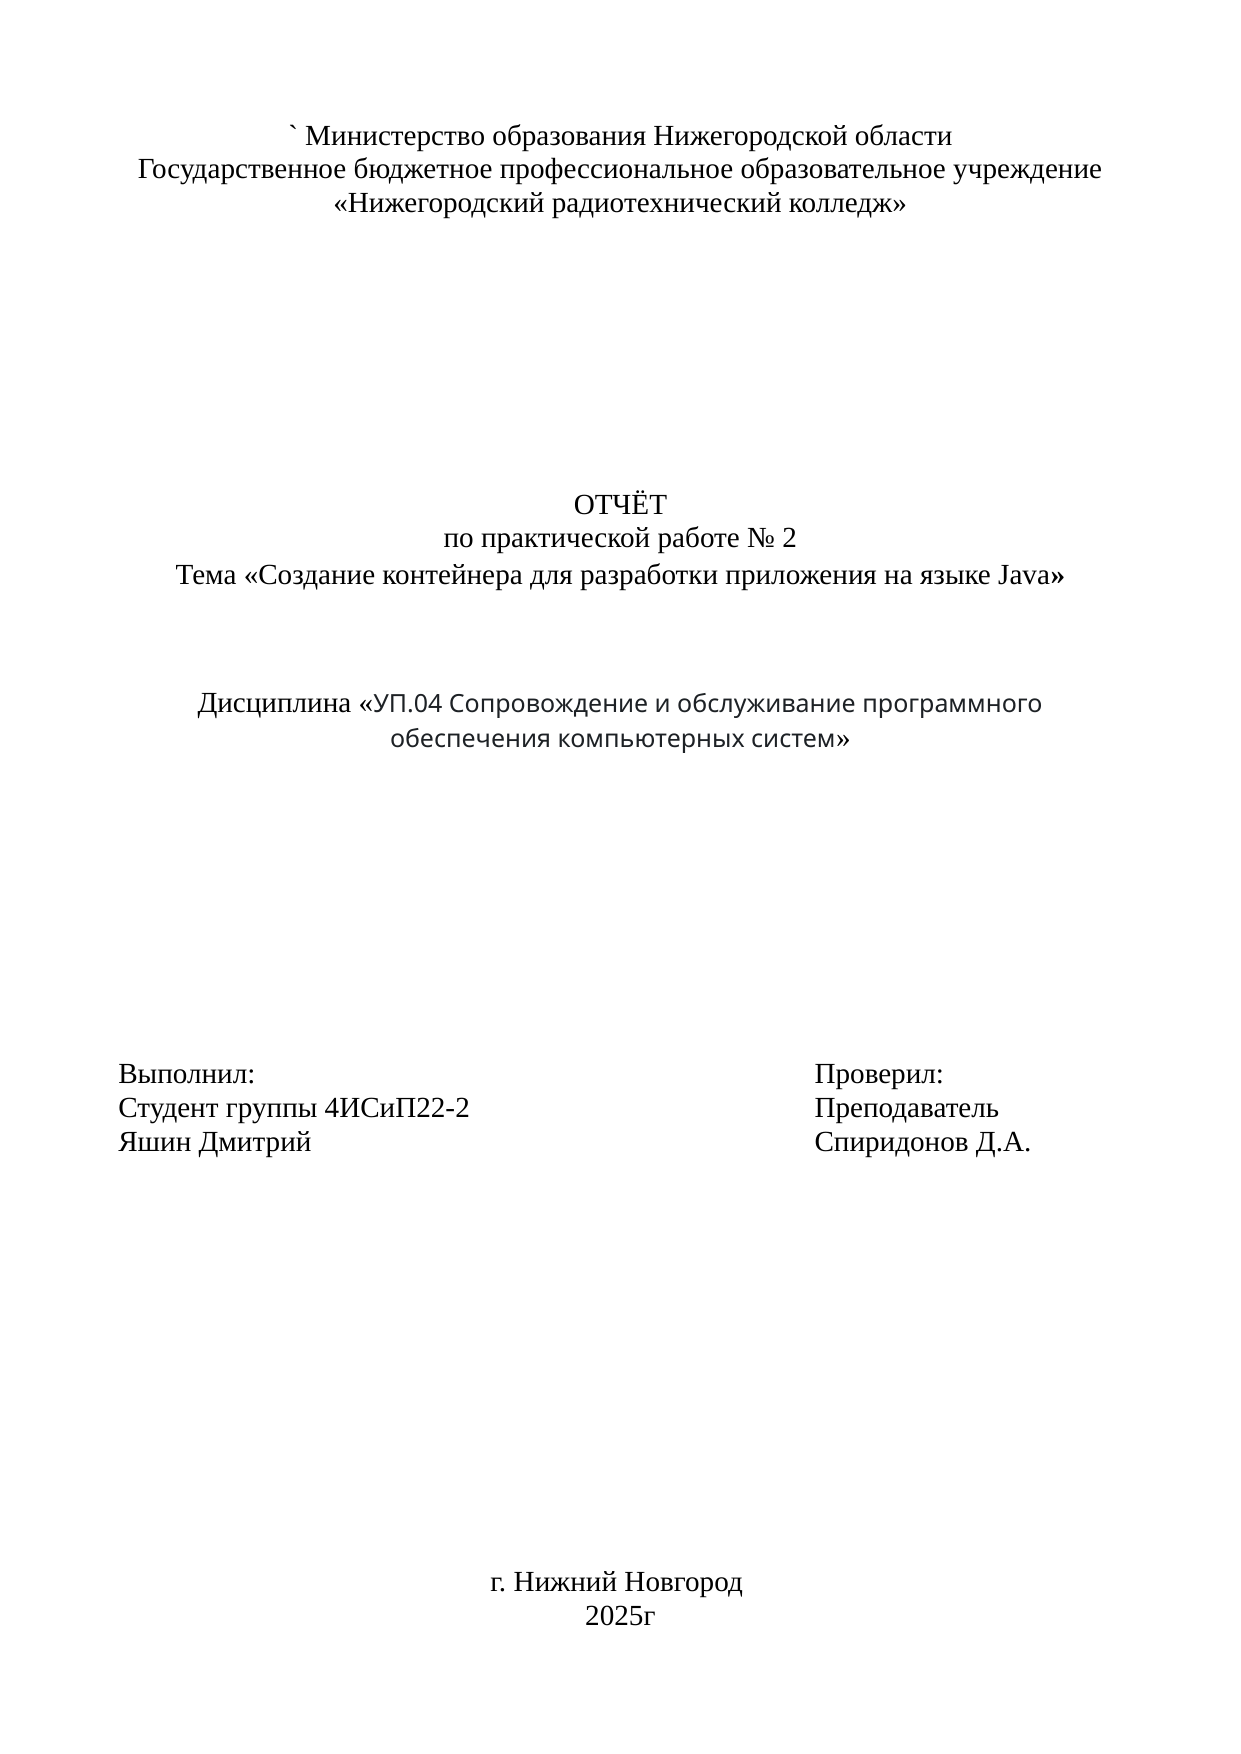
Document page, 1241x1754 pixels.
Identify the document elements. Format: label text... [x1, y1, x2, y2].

text ОТЧЁТ [118, 487, 1122, 521]
text Государственное бюджетное профессиональное образовательное учреждение [118, 152, 1122, 185]
text «Нижегородский радиотехнический колледж» [118, 185, 1122, 219]
text Выполнил: Проверил: [118, 1057, 1122, 1090]
text Яшин Дмитрий Спиридонов Д.А. [118, 1124, 1122, 1157]
subtitle Тема «Создание контейнера для разработки приложения на языке Java» [118, 557, 1122, 591]
text 2025г [118, 1598, 1122, 1632]
text ` Министерство образования Нижегородской области [118, 118, 1122, 152]
text Дисциплина «УП.04 Сопровождение и обслуживание программного обеспечения компьютерных систем» [118, 686, 1122, 755]
text г. Нижний Новгород [118, 1564, 1122, 1598]
text Студент группы 4ИСиП22-2 Преподаватель [118, 1090, 1122, 1124]
text по практической работе № 2 [118, 521, 1122, 554]
